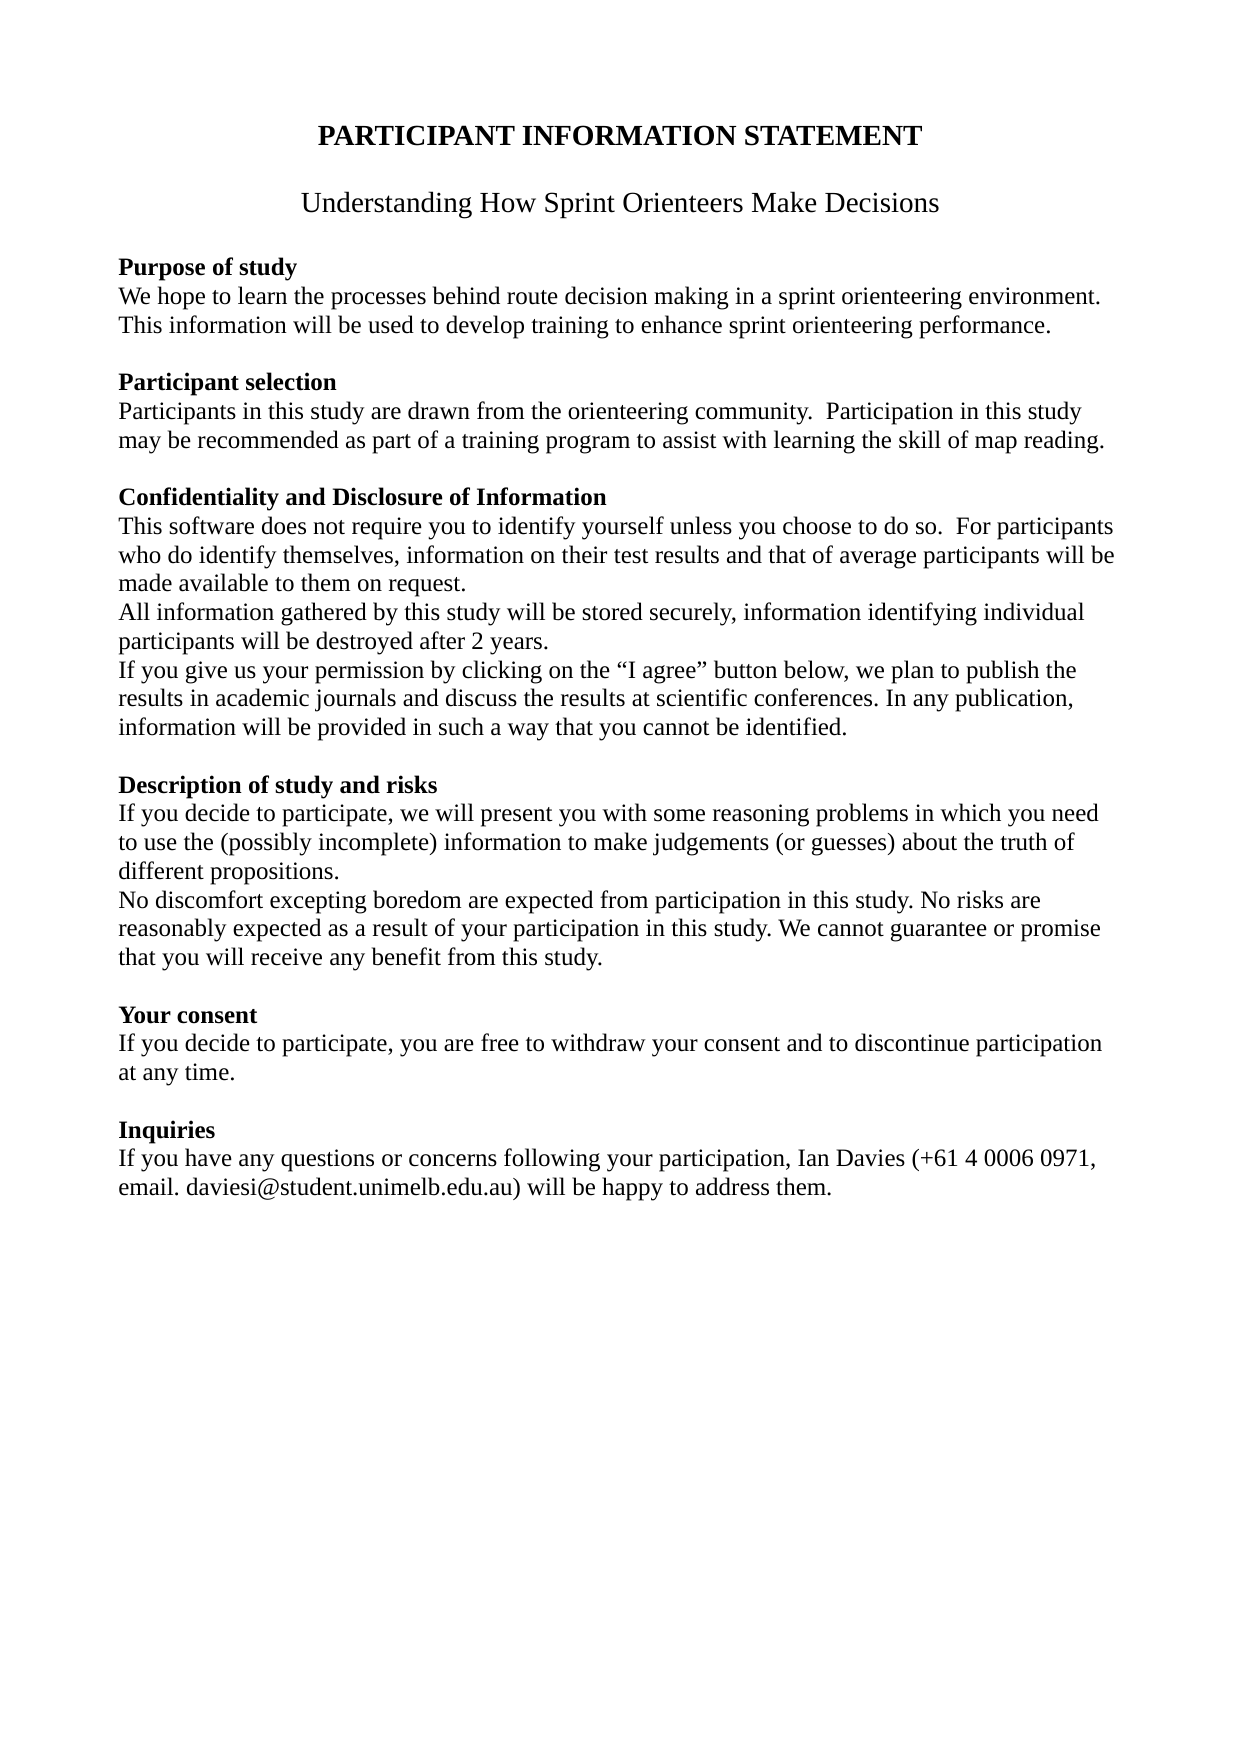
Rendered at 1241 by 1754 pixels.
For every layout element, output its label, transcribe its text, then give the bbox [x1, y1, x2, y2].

text All information gathered by this study will be stored securely, information identifying individual participants will be destroyed after 2 years. [118, 597, 1122, 655]
text No discomfort excepting boredom are expected from participation in this study. No risks are reasonably expected as a result of your participation in this study. We cannot guarantee or promise that you will receive any benefit from this study. [118, 885, 1122, 971]
text Your consent [118, 1000, 1122, 1028]
text PARTICIPANT INFORMATION STATEMENT [118, 118, 1122, 152]
text We hope to learn the processes behind route decision making in a sprint orienteering environment. This information will be used to develop training to enhance sprint orienteering performance. [118, 281, 1122, 338]
text Participant selection [118, 367, 1122, 396]
text Confidentiality and Disclosure of Information [118, 482, 1122, 511]
text Inquiries [118, 1115, 1122, 1143]
text Participants in this study are drawn from the orienteering community. Participation in this study may be recommended as part of a training program to assist with learning the skill of map reading. [118, 396, 1122, 453]
text If you decide to participate, you are free to withdraw your consent and to discontinue participation [118, 1028, 1122, 1057]
text Understanding How Sprint Orienteers Make Decisions [118, 185, 1122, 219]
text at any time. [118, 1057, 1122, 1086]
text Purpose of study [118, 252, 1122, 281]
text If you have any questions or concerns following your participation, Ian Davies (+61 4 0006 0971, email. daviesi@student.unimelb.edu.au) will be happy to address them. [118, 1143, 1122, 1201]
text If you decide to participate, we will present you with some reasoning problems in which you need to use the (possibly incomplete) information to make judgements (or guesses) about the truth of different propositions. [118, 798, 1122, 885]
text This software does not require you to identify yourself unless you choose to do so. For participants who do identify themselves, information on their test results and that of average participants will be made available to them on request. [118, 511, 1122, 597]
text Description of study and risks [118, 770, 1122, 798]
text If you give us your permission by clicking on the “I agree” button below, we plan to publish the results in academic journals and discuss the results at scientific conferences. In any publication, information will be provided in such a way that you cannot be identified. [118, 655, 1122, 741]
